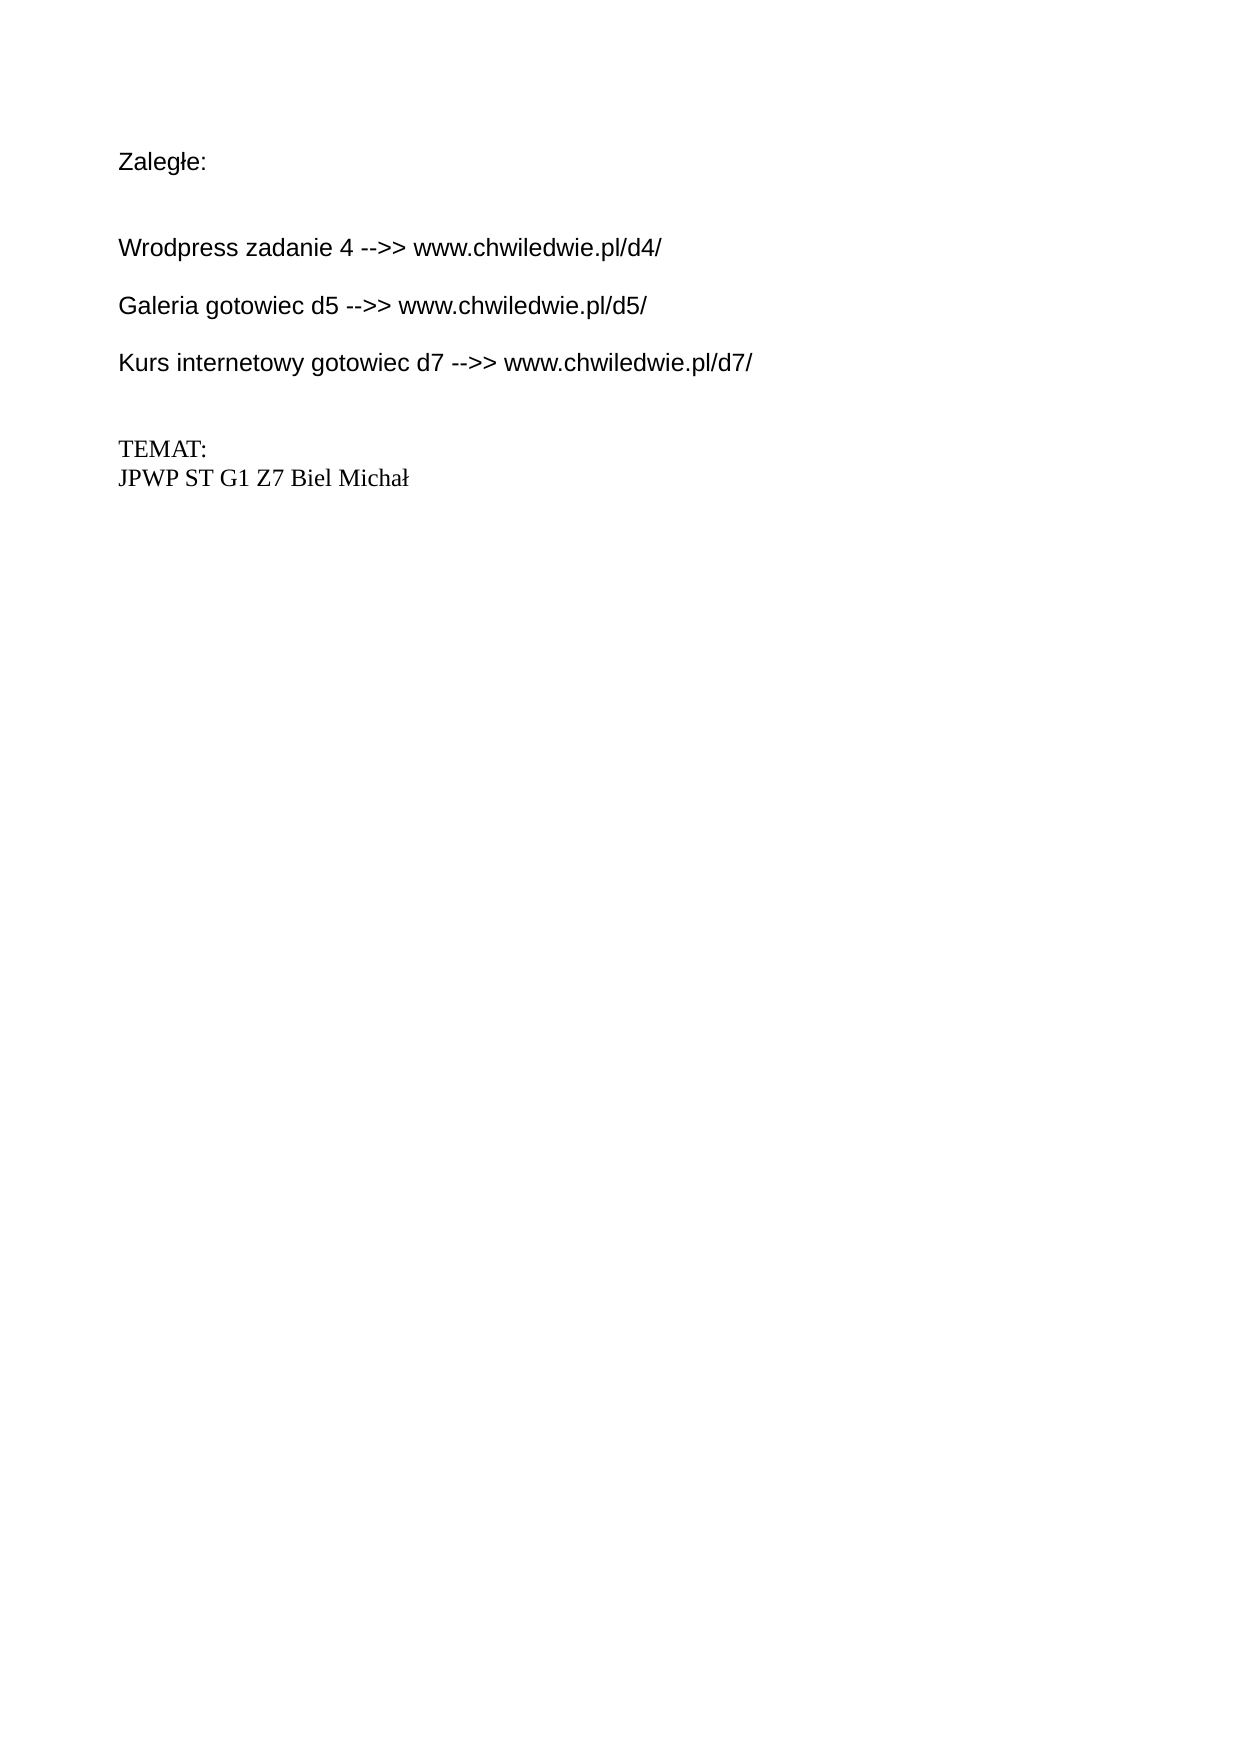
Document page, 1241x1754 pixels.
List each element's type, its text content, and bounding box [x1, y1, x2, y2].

text Wrodpress zadanie 4 -->> www.chwiledwie.pl/d4/ Galeria gotowiec d5 -->> www.chwiledwie.pl/d5/ [118, 233, 1122, 319]
text JPWP ST G1 Z7 Biel Michał [118, 463, 1122, 492]
text Kurs internetowy gotowiec d7 -->> www.chwiledwie.pl/d7/ [118, 348, 1122, 377]
text TEMAT: [118, 434, 1122, 463]
text Zaległe: [118, 147, 1122, 176]
